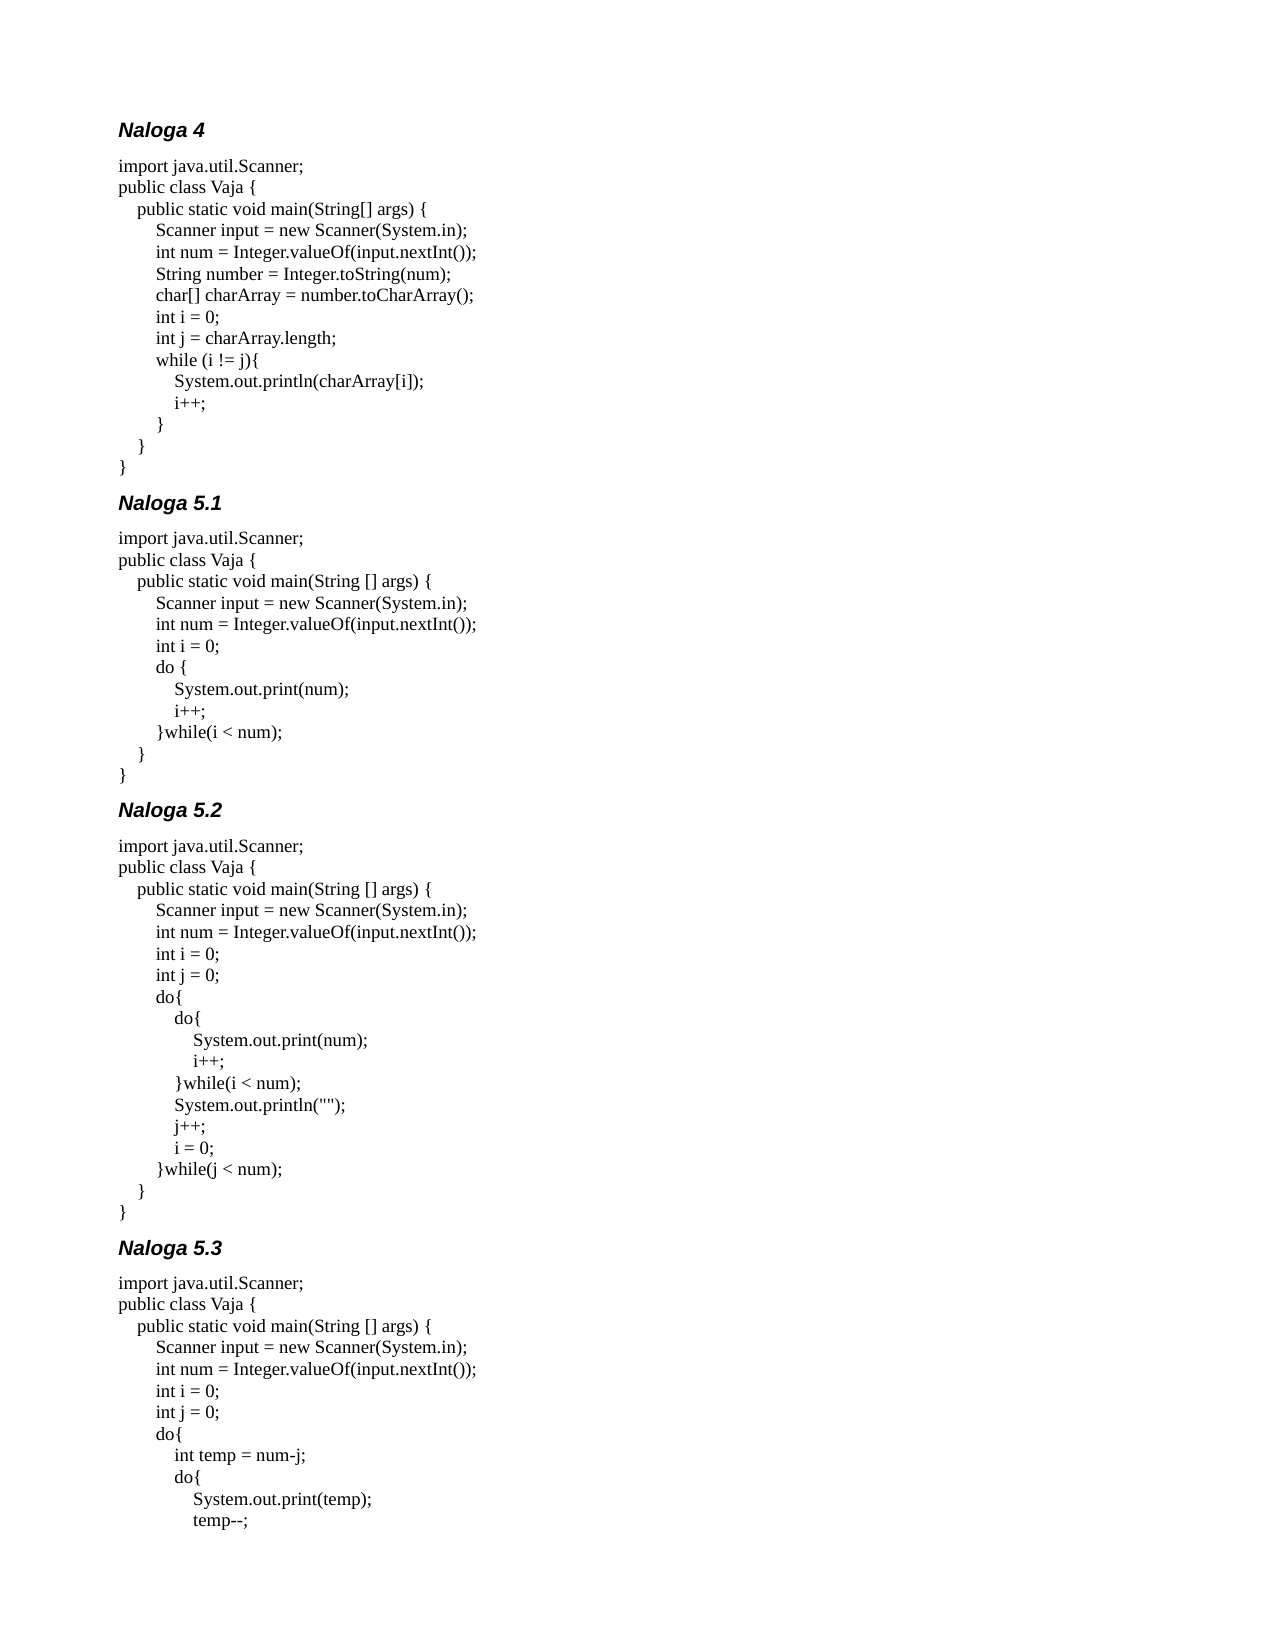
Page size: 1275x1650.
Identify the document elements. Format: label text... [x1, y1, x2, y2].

text do{ [118, 1466, 1157, 1487]
text public static void main(String [] args) { [118, 878, 1157, 899]
text int j = 0; [118, 964, 1157, 986]
text } [118, 743, 1157, 764]
text } [118, 435, 1157, 456]
text int i = 0; [118, 1379, 1157, 1401]
text j++; [118, 1115, 1157, 1137]
text Scanner input = new Scanner(System.in); [118, 219, 1157, 241]
text public class Vaja { [118, 856, 1157, 878]
text int num = Integer.valueOf(input.nextInt()); [118, 241, 1157, 262]
text i++; [118, 392, 1157, 413]
text i++; [118, 699, 1157, 721]
text import java.util.Scanner; [118, 1272, 1157, 1293]
text System.out.print(num); [118, 1029, 1157, 1050]
text import java.util.Scanner; [118, 835, 1157, 856]
text int j = charArray.length; [118, 327, 1157, 349]
text int num = Integer.valueOf(input.nextInt()); [118, 1358, 1157, 1379]
text import java.util.Scanner; [118, 527, 1157, 548]
text do { [118, 656, 1157, 678]
text }while(i < num); [118, 1072, 1157, 1093]
subtitle Naloga 5.3 [118, 1235, 1157, 1259]
text } [118, 413, 1157, 435]
subtitle Naloga 5.1 [118, 491, 1157, 514]
text char[] charArray = number.toCharArray(); [118, 284, 1157, 306]
text }while(j < num); [118, 1158, 1157, 1180]
text System.out.print(temp); [118, 1487, 1157, 1509]
text System.out.println(""); [118, 1093, 1157, 1115]
text } [118, 1180, 1157, 1201]
text do{ [118, 1423, 1157, 1444]
text import java.util.Scanner; [118, 154, 1157, 176]
subtitle Naloga 5.2 [118, 798, 1157, 822]
text int i = 0; [118, 942, 1157, 964]
text int num = Integer.valueOf(input.nextInt()); [118, 921, 1157, 942]
text } [118, 764, 1157, 786]
text int i = 0; [118, 306, 1157, 327]
text int i = 0; [118, 635, 1157, 656]
text String number = Integer.toString(num); [118, 262, 1157, 284]
text public static void main(String[] args) { [118, 198, 1157, 219]
text do{ [118, 1007, 1157, 1029]
text int num = Integer.valueOf(input.nextInt()); [118, 613, 1157, 635]
text }while(i < num); [118, 721, 1157, 743]
text Scanner input = new Scanner(System.in); [118, 1336, 1157, 1358]
subtitle Naloga 4 [118, 118, 1157, 142]
text System.out.print(num); [118, 678, 1157, 699]
text } [118, 456, 1157, 478]
text public class Vaja { [118, 548, 1157, 570]
text public static void main(String [] args) { [118, 1315, 1157, 1336]
text int temp = num-j; [118, 1444, 1157, 1466]
text public class Vaja { [118, 176, 1157, 198]
text i++; [118, 1050, 1157, 1072]
text } [118, 1201, 1157, 1223]
text do{ [118, 986, 1157, 1007]
text while (i != j){ [118, 349, 1157, 370]
text i = 0; [118, 1137, 1157, 1158]
text Scanner input = new Scanner(System.in); [118, 592, 1157, 613]
text temp--; [118, 1509, 1157, 1531]
text public static void main(String [] args) { [118, 570, 1157, 592]
text public class Vaja { [118, 1293, 1157, 1315]
text System.out.println(charArray[i]); [118, 370, 1157, 392]
text int j = 0; [118, 1401, 1157, 1423]
text Scanner input = new Scanner(System.in); [118, 899, 1157, 921]
